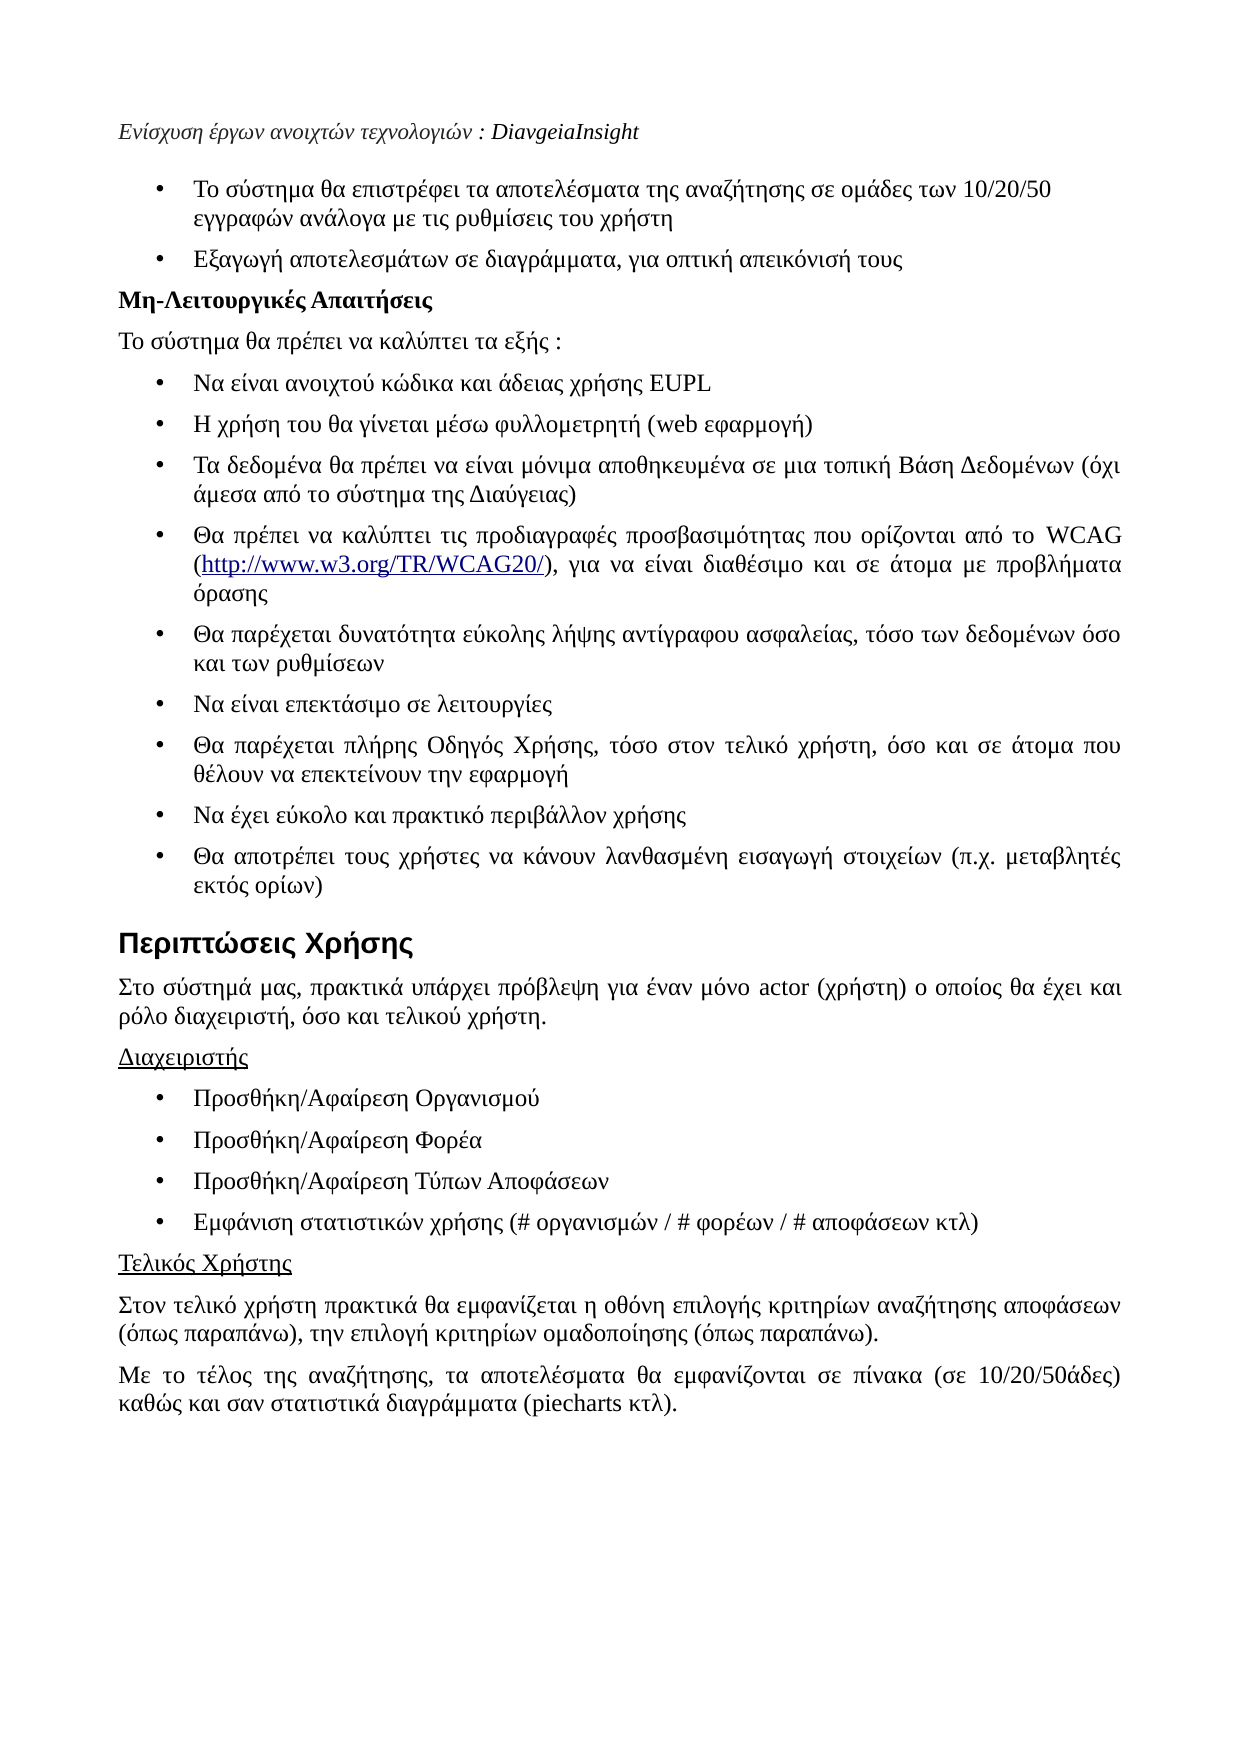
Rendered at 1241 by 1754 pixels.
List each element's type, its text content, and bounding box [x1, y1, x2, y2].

text Τελικός Χρήστης [118, 1248, 1122, 1277]
list Προσθήκη/Αφαίρεση Φορέα [156, 1125, 1122, 1153]
text Διαχειριστής [118, 1042, 1122, 1071]
text Στον τελικό χρήστη πρακτικά θα εμφανίζεται η οθόνη επιλογής κριτηρίων αναζήτησης αποφάσεων (όπως παραπάνω), την επιλογή κριτηρίων ομαδοποίησης (όπως παραπάνω). [118, 1290, 1122, 1347]
list Να είναι ανοιχτού κώδικα και άδειας χρήσης EUPL [156, 368, 1122, 396]
list Το σύστημα θα επιστρέφει τα αποτελέσματα της αναζήτησης σε ομάδες των 10/20/50 εγγραφών ανάλογα με τις ρυθμίσεις του χρήστη [156, 174, 1122, 231]
text Στο σύστημά μας, πρακτικά υπάρχει πρόβλεψη για έναν μόνο actor (χρήστη) ο οποίος θα έχει και ρόλο διαχειριστή, όσο και τελικού χρήστη. [118, 972, 1122, 1030]
list Προσθήκη/Αφαίρεση Τύπων Αποφάσεων [156, 1166, 1122, 1195]
list Η χρήση του θα γίνεται μέσω φυλλομετρητή (web εφαρμογή) [156, 409, 1122, 438]
subtitle Περιπτώσεις Χρήσης [118, 926, 1122, 960]
text Με το τέλος της αναζήτησης, τα αποτελέσματα θα εμφανίζονται σε πίνακα (σε 10/20/50άδες) καθώς και σαν στατιστικά διαγράμματα (piecharts κτλ). [118, 1360, 1122, 1417]
list Θα αποτρέπει τους χρήστες να κάνουν λανθασμένη εισαγωγή στοιχείων (π.χ. μεταβλητές εκτός ορίων) [156, 841, 1122, 899]
list Να έχει εύκολο και πρακτικό περιβάλλον χρήσης [156, 800, 1122, 829]
list Τα δεδομένα θα πρέπει να είναι μόνιμα αποθηκευμένα σε μια τοπική Βάση Δεδομένων (όχι άμεσα από το σύστημα της Διαύγειας) [156, 450, 1122, 508]
list Προσθήκη/Αφαίρεση Οργανισμού [156, 1083, 1122, 1112]
list Θα πρέπει να καλύπτει τις προδιαγραφές προσβασιμότητας που ορίζονται από το WCAG (http://www.w3.org/TR/WCAG20/), για να είναι διαθέσιμο και σε άτομα με προβλήματα όρασης [156, 520, 1122, 606]
text Το σύστημα θα πρέπει να καλύπτει τα εξής : [118, 326, 1122, 355]
list Εμφάνιση στατιστικών χρήσης (# οργανισμών / # φορέων / # αποφάσεων κτλ) [156, 1207, 1122, 1236]
list Εξαγωγή αποτελεσμάτων σε διαγράμματα, για οπτική απεικόνισή τους [156, 244, 1122, 273]
list Να είναι επεκτάσιμο σε λειτουργίες [156, 689, 1122, 718]
list Θα παρέχεται πλήρης Οδηγός Χρήσης, τόσο στον τελικό χρήστη, όσο και σε άτομα που θέλουν να επεκτείνουν την εφαρμογή [156, 730, 1122, 788]
list Θα παρέχεται δυνατότητα εύκολης λήψης αντίγραφου ασφαλείας, τόσο των δεδομένων όσο και των ρυθμίσεων [156, 619, 1122, 676]
text Μη-Λειτουργικές Απαιτήσεις [118, 285, 1122, 314]
